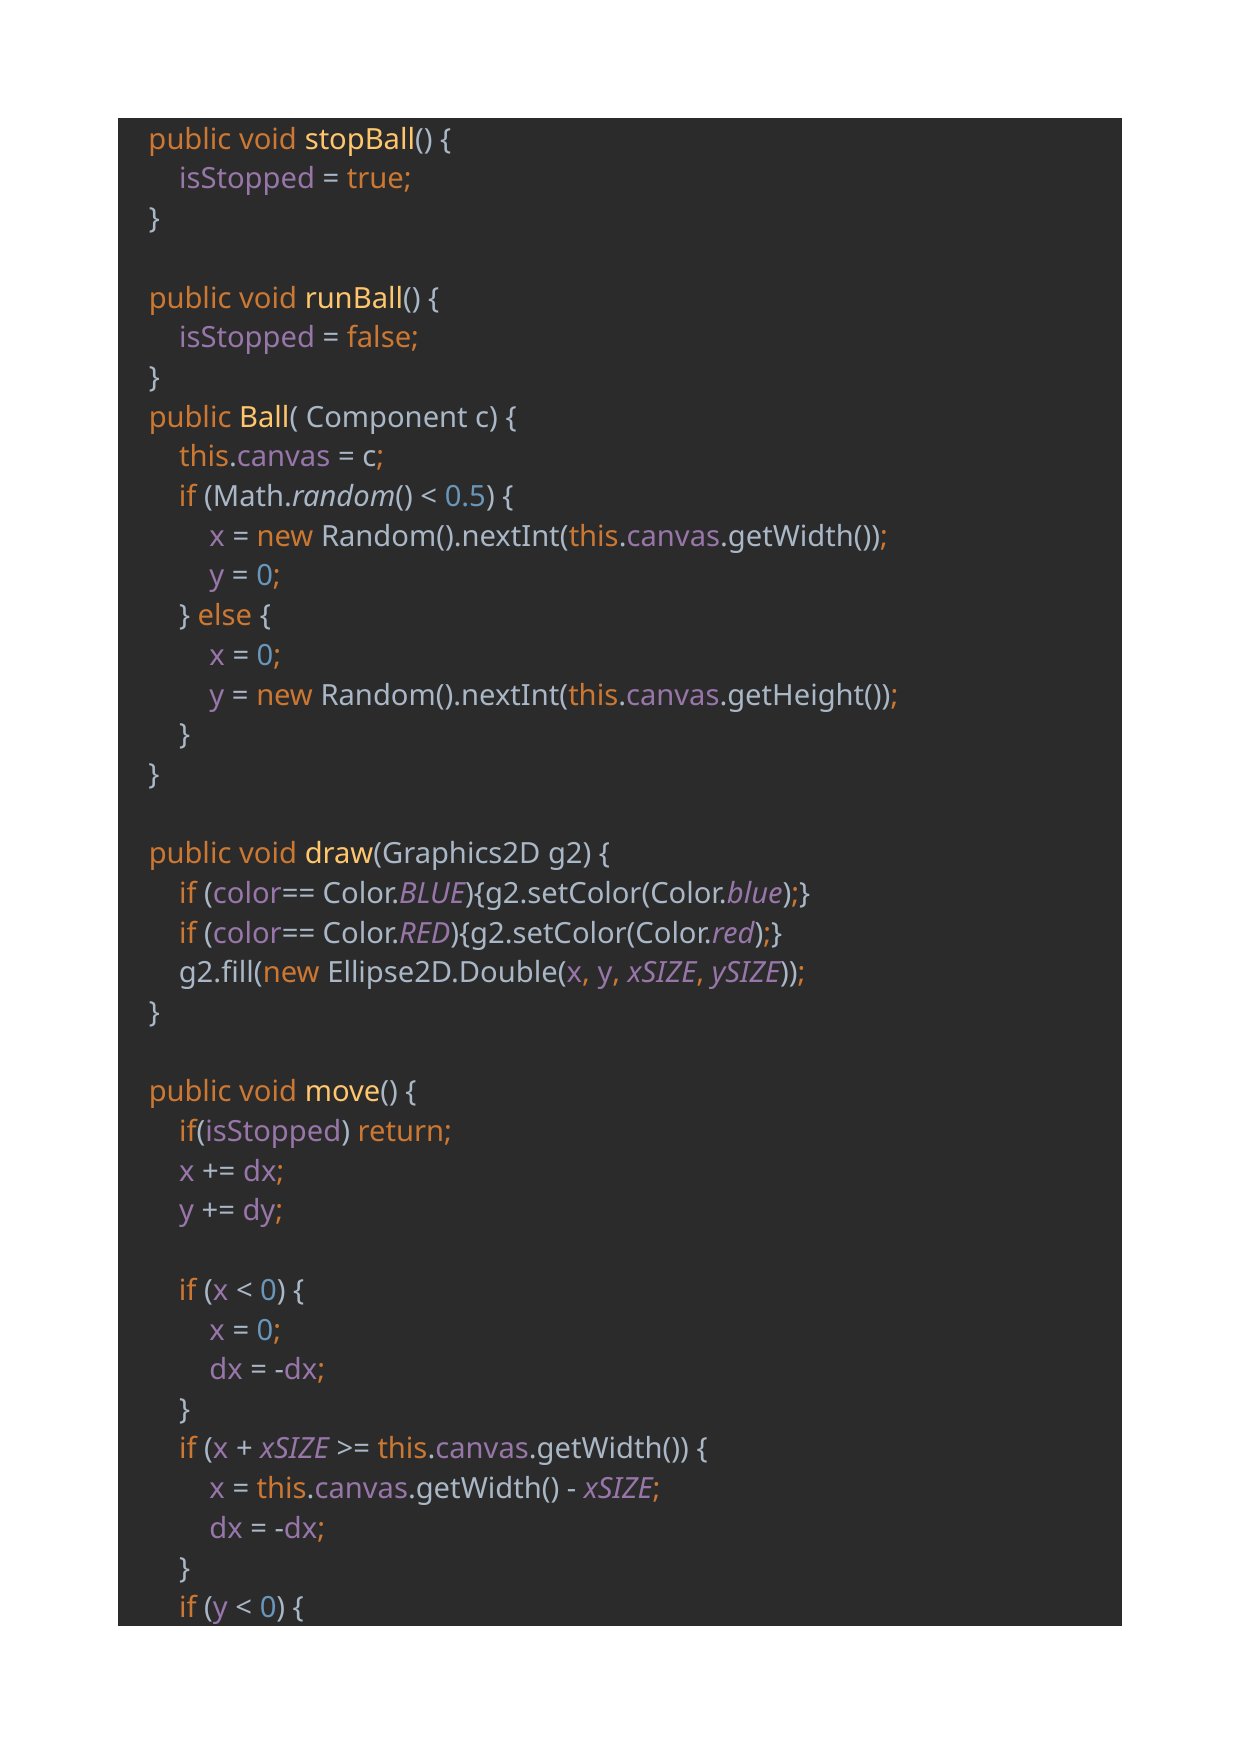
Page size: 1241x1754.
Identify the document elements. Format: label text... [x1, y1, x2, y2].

text public void stopBall() { isStopped = true; } public void runBall() { isStopped = false; } public Ball( Component c) { this.canvas = c; if (Math.random() < 0.5) { x = new Random().nextInt(this.canvas.getWidth()); y = 0; } else { x = 0; y = new Random().nextInt(this.canvas.getHeight()); } } public void draw(Graphics2D g2) { if (color== Color.BLUE){g2.setColor(Color.blue);} if (color== Color.RED){g2.setColor(Color.red);} g2.fill(new Ellipse2D.Double(x, y, xSIZE, ySIZE)); } public void move() { if(isStopped) return; x += dx; y += dy; if (x < 0) { x = 0; dx = -dx; } if (x + xSIZE >= this.canvas.getWidth()) { x = this.canvas.getWidth() - xSIZE; dx = -dx; } if (y < 0) { [118, 118, 1122, 1626]
